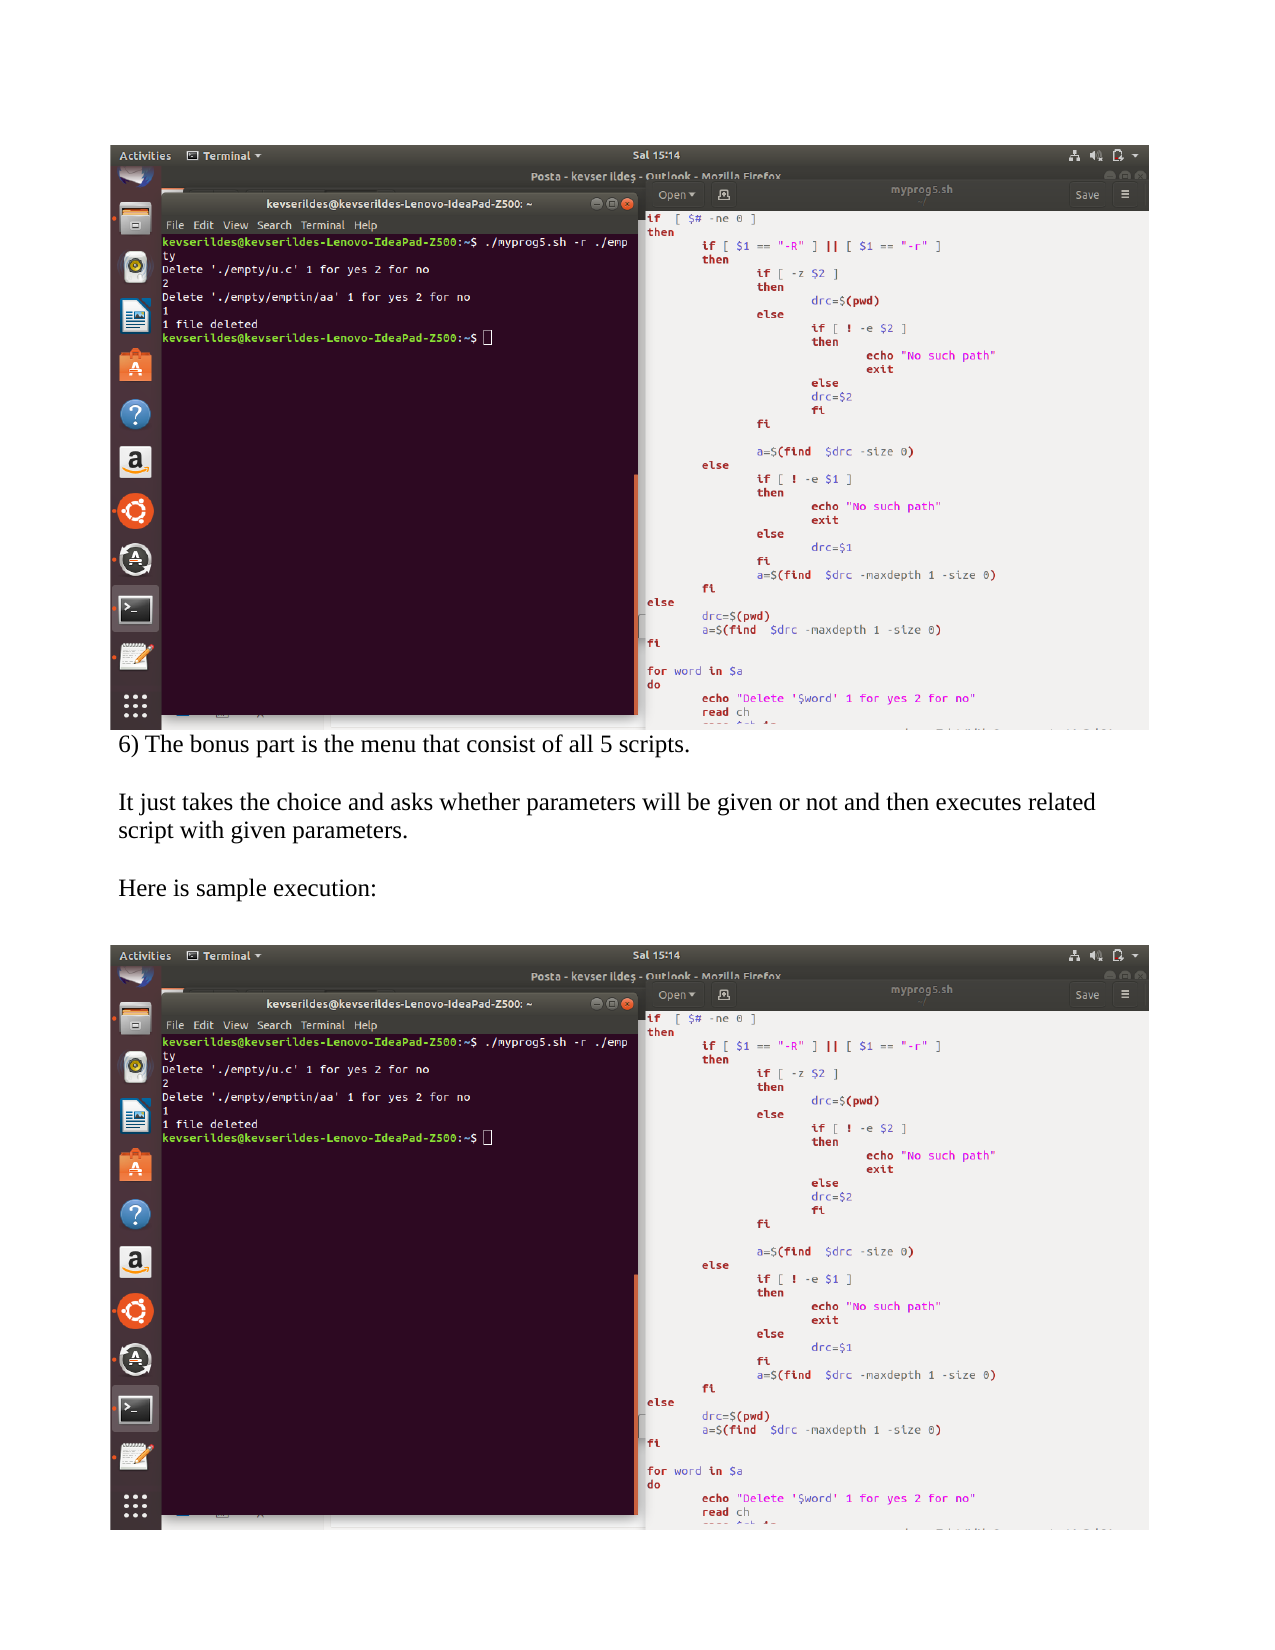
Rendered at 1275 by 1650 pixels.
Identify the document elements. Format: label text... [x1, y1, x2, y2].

text 6) The bonus part is the menu that consist of all 5 scripts. [118, 693, 1157, 758]
text Here is sample execution: [118, 873, 1157, 902]
picture [110, 945, 1149, 1530]
picture [110, 145, 1149, 730]
text It just takes the choice and asks whether parameters will be given or not and then executes related script with given parameters. [118, 787, 1157, 844]
